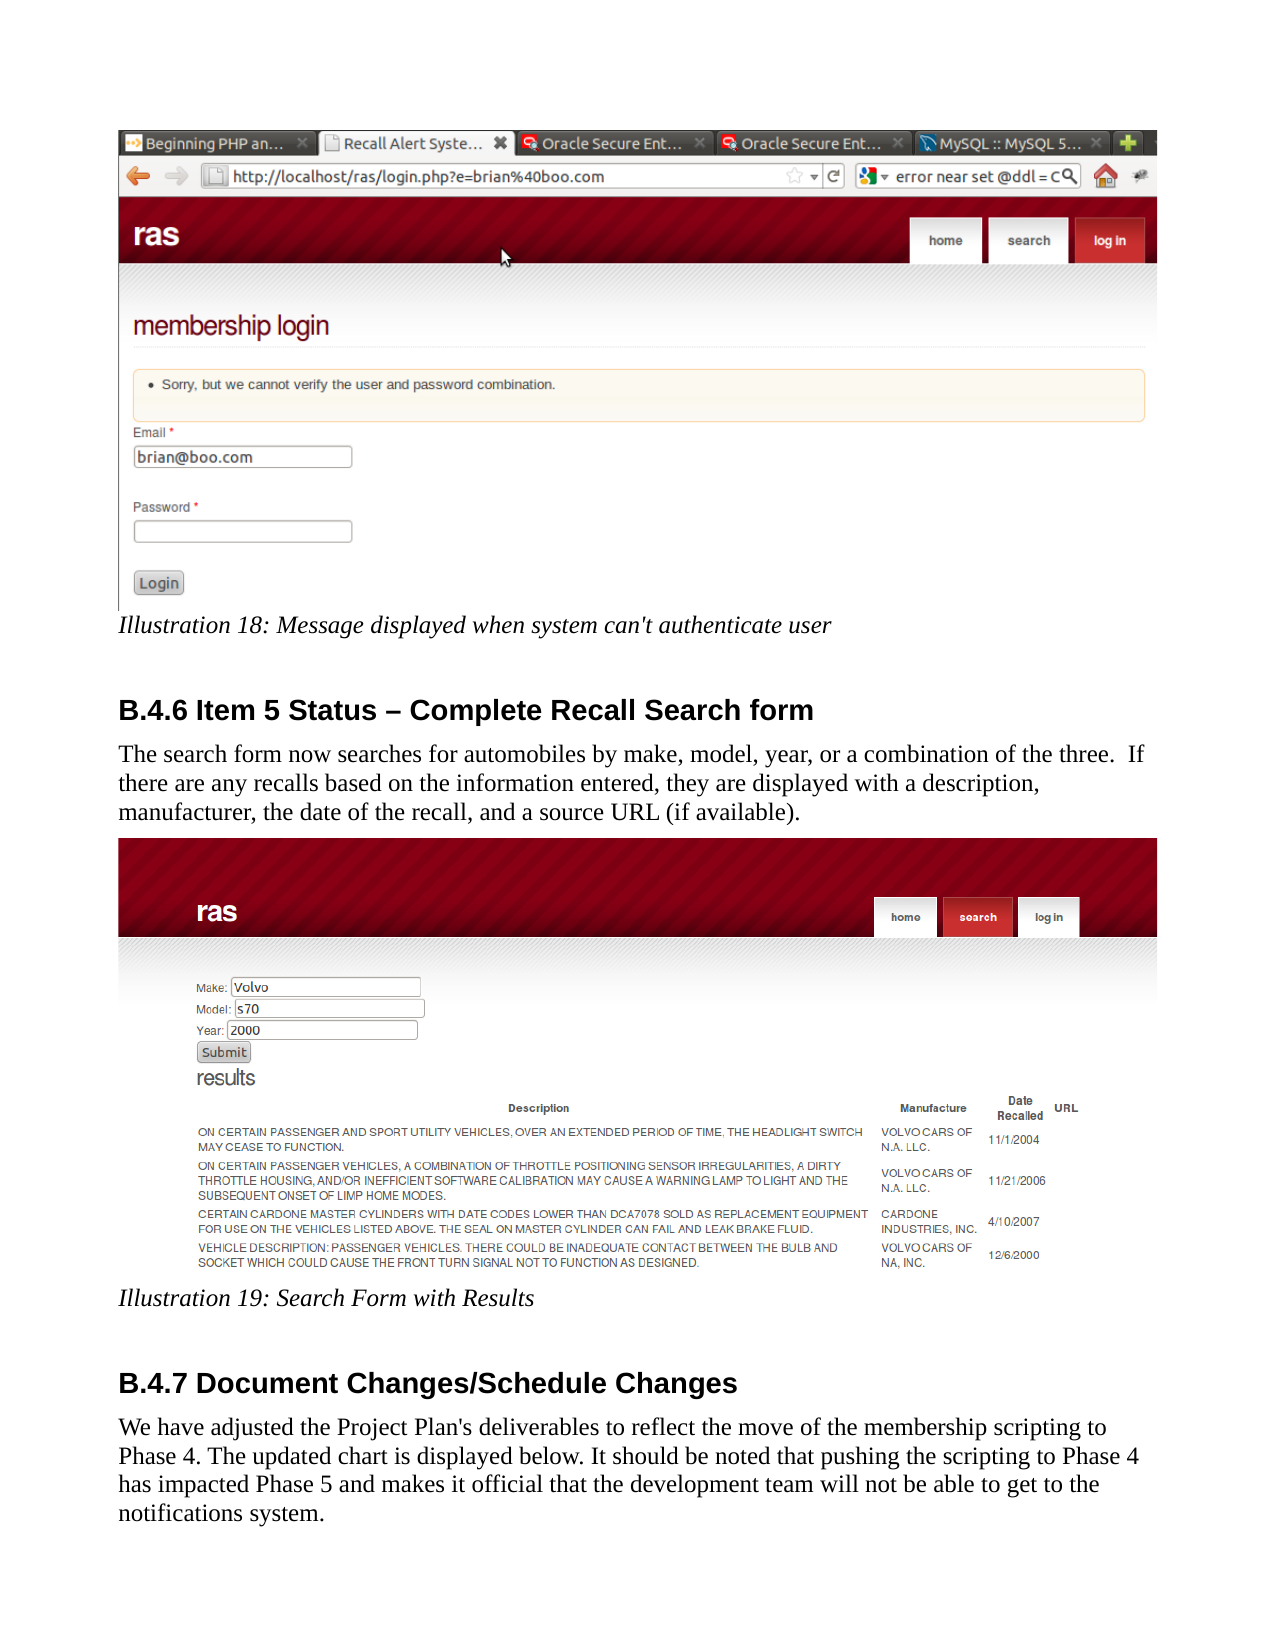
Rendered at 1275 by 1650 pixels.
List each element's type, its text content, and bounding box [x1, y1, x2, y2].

picture [118, 130, 1158, 611]
text We have adjusted the Project Plan's deliverables to reflect the move of the membership scripting to Phase 4. The updated chart is displayed below. It should be noted that pushing the scripting to Phase 4 has impacted Phase 5 and makes it official that the development team will not be able to get to the notifications system. [118, 1412, 1157, 1527]
subtitle B.4.6 Item 5 Status – Complete Recall Search form [118, 693, 1157, 727]
subtitle B.4.7 Document Changes/Schedule Changes [118, 1366, 1157, 1399]
text Illustration 18: Message displayed when system can't authenticate user [118, 611, 1157, 639]
text Illustration 19: Search Form with Results [118, 1284, 1157, 1312]
text The search form now searches for automobiles by make, model, year, or a combination of the three. If there are any recalls based on the information entered, they are displayed with a description, manufacturer, the date of the recall, and a source URL (if available). [118, 739, 1157, 825]
picture [118, 838, 1158, 1284]
